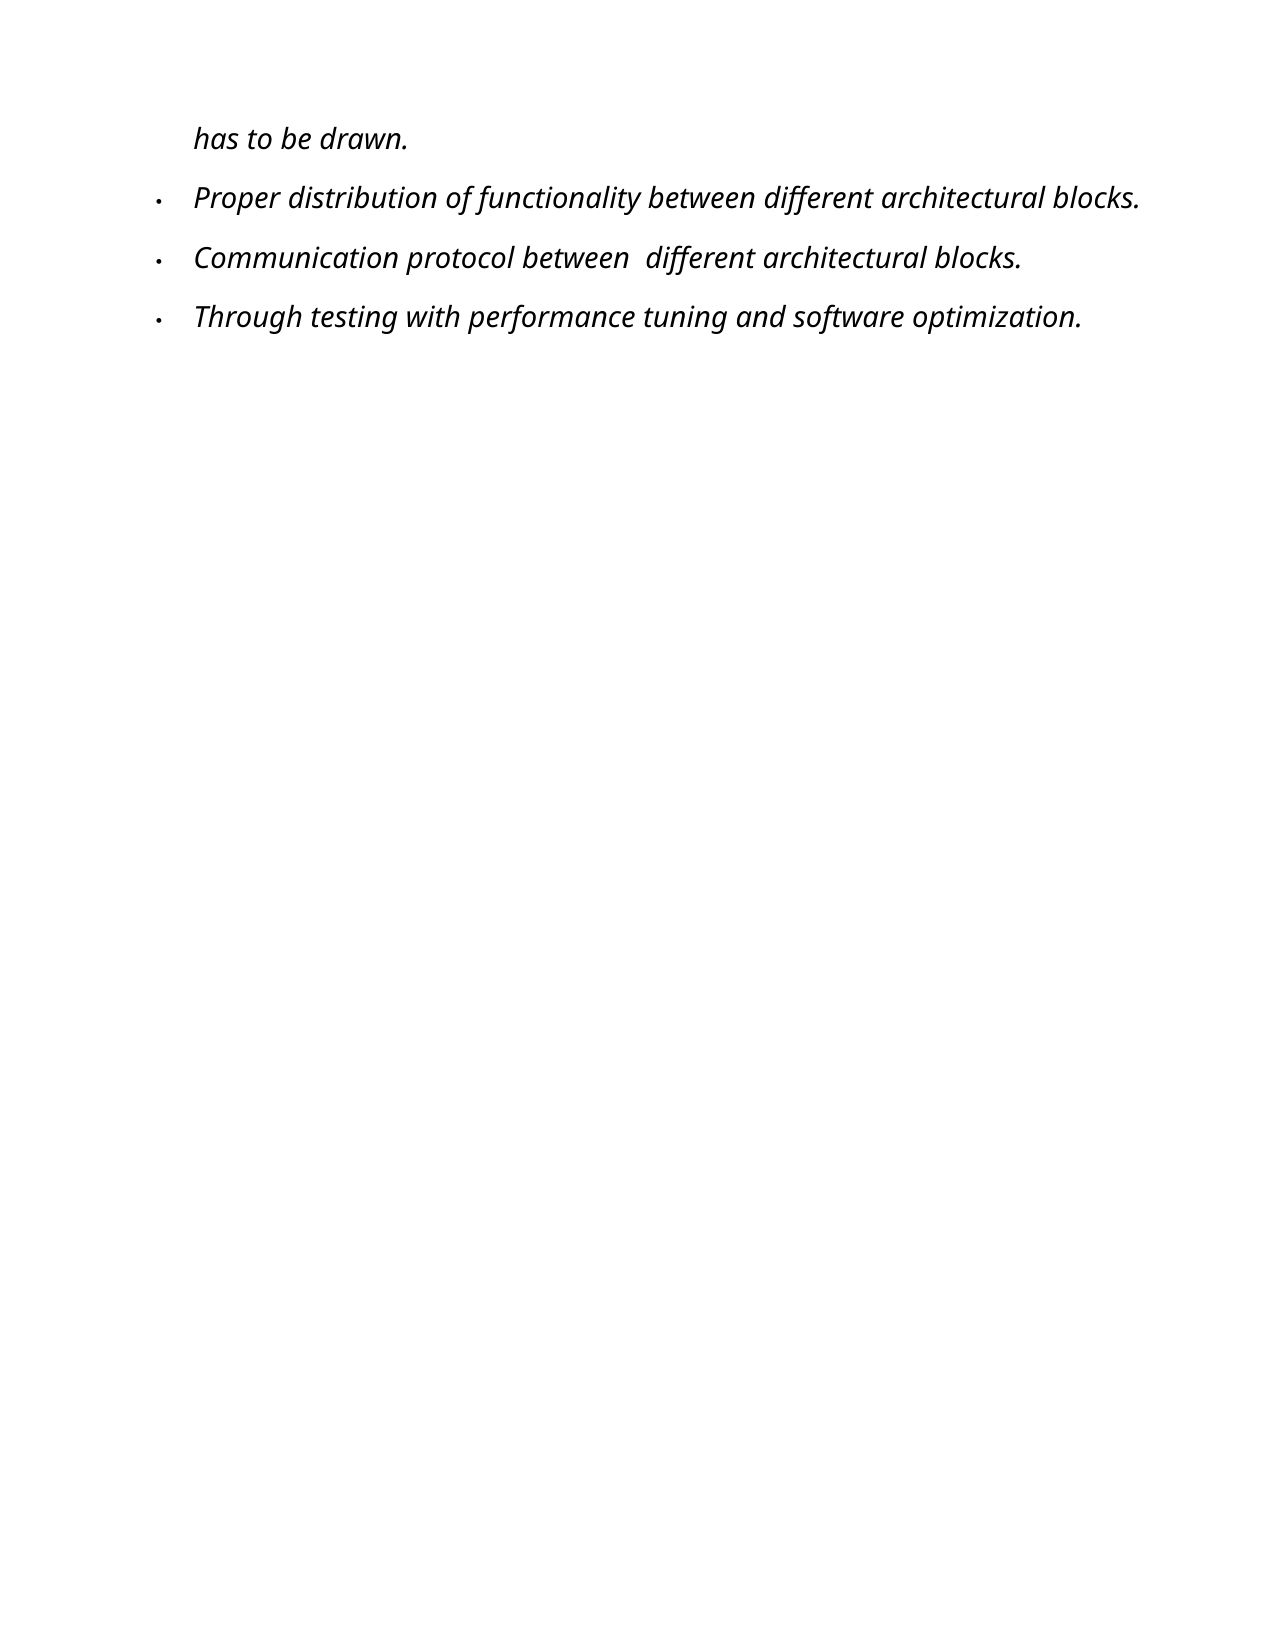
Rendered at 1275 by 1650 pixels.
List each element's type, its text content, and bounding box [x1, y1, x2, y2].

list Proper distribution of functionality between different architectural blocks. [156, 178, 1157, 217]
list has to be drawn. [156, 118, 1157, 158]
list Through testing with performance tuning and software optimization. [156, 297, 1157, 336]
list Communication protocol between different architectural blocks. [156, 237, 1157, 277]
